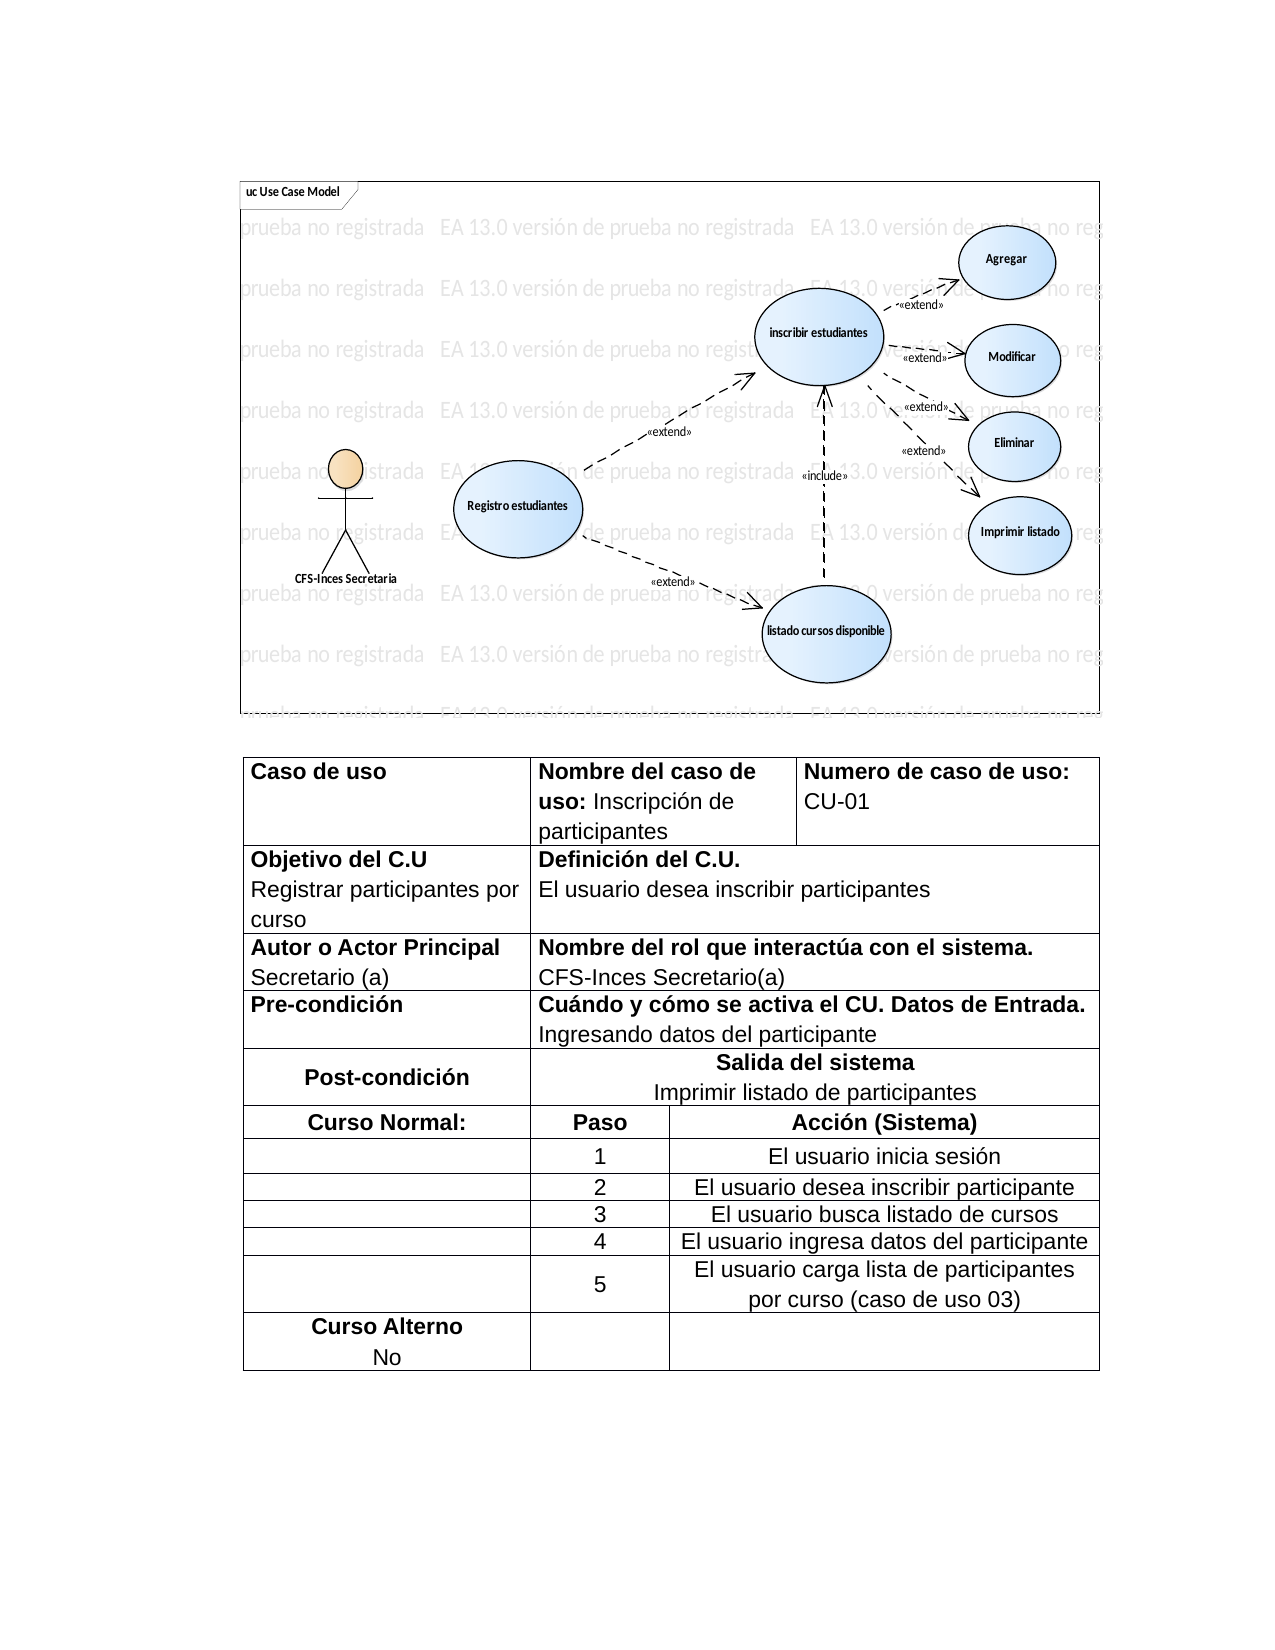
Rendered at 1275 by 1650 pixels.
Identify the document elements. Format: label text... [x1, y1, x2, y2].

table_cell El usuario desea inscribir participante [670, 1174, 1099, 1200]
table_cell Salida del sistema Imprimir listado de participantes [531, 1049, 1099, 1105]
table_cell Paso [531, 1106, 669, 1138]
table_cell El usuario busca listado de cursos [670, 1201, 1099, 1227]
table_cell 2 [531, 1174, 669, 1200]
table_cell 4 [531, 1228, 669, 1255]
table_cell Curso Normal: [244, 1106, 530, 1138]
table_cell [244, 1174, 530, 1200]
table_cell Cuándo y cómo se activa el CU. Datos de Entrada. Ingresando datos del participante [531, 991, 1099, 1048]
table_cell Acción (Sistema) [670, 1106, 1099, 1138]
table_header Caso de uso [244, 758, 530, 845]
table_cell [244, 1139, 530, 1172]
table_cell 1 [531, 1139, 669, 1172]
table_cell Objetivo del C.U Registrar participantes por curso [244, 846, 530, 932]
table_cell Post-condición [244, 1049, 530, 1105]
table_cell [244, 1201, 530, 1227]
table_cell 3 [531, 1201, 669, 1227]
table_cell Autor o Actor Principal Secretario (a) [244, 934, 530, 990]
table_cell El usuario inicia sesión [670, 1139, 1099, 1172]
table_cell [244, 1256, 530, 1312]
table_cell 5 [531, 1256, 669, 1312]
table_cell Curso Alterno No [244, 1313, 530, 1370]
table_cell [670, 1313, 1099, 1370]
table_cell El usuario carga lista de participantes por curso (caso de uso 03) [670, 1256, 1099, 1312]
table_cell [244, 1228, 530, 1255]
table_header Numero de caso de uso: CU-01 [797, 758, 1099, 845]
table_cell Definición del C.U. El usuario desea inscribir participantes [531, 846, 1099, 932]
table_header Nombre del caso de uso: Inscripción de participantes [531, 758, 796, 845]
table_cell Pre-condición [244, 991, 530, 1048]
table_cell Nombre del rol que interactúa con el sistema. CFS-Inces Secretario(a) [531, 934, 1099, 990]
table_cell [531, 1313, 669, 1370]
table_cell El usuario ingresa datos del participante [670, 1228, 1099, 1255]
